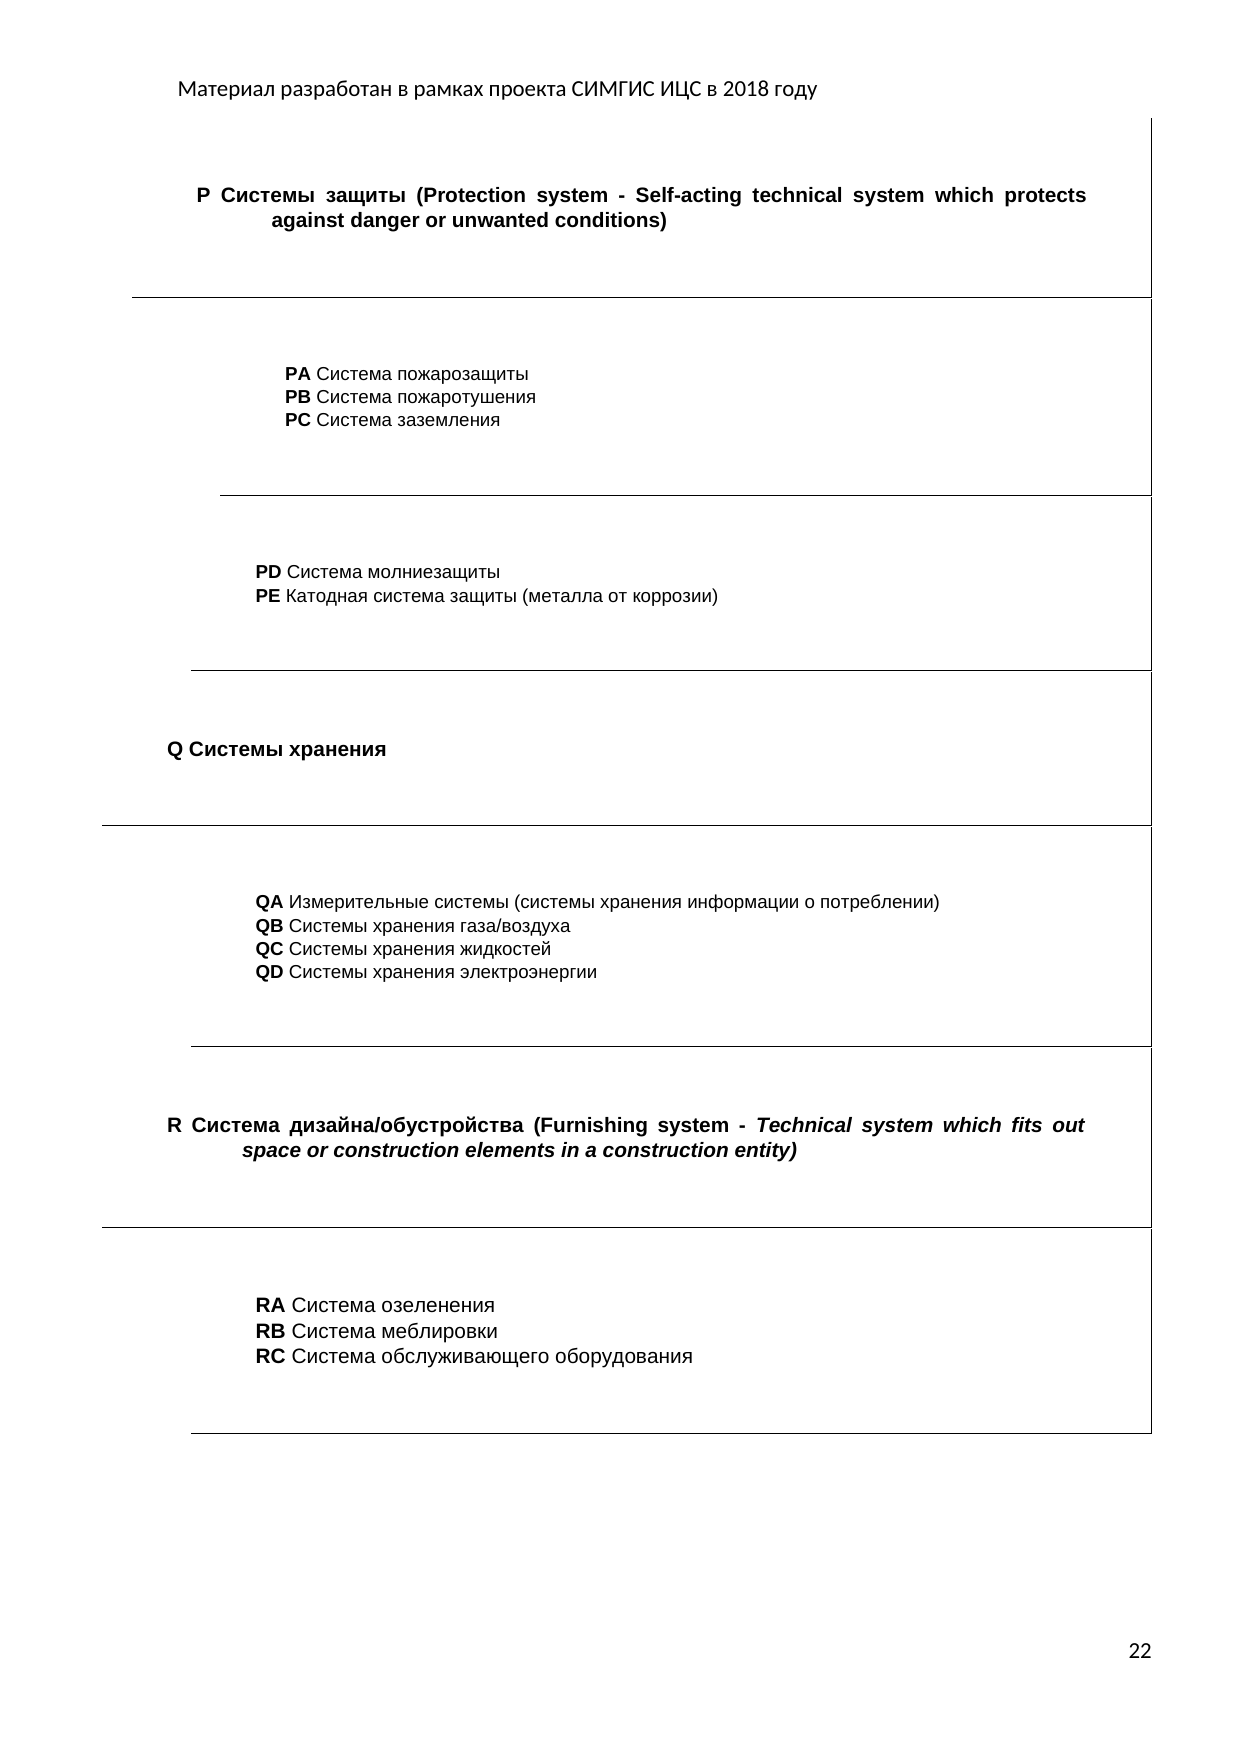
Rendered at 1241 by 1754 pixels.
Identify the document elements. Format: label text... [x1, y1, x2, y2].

text PE Катодная система защиты (металла от коррозии) [191, 520, 1152, 670]
text Q Системы хранения [102, 672, 1151, 825]
text PA Система пожарозащиты [220, 298, 1152, 322]
text P Системы защиты (Protection system - Self-acting technical system which protects against danger or unwanted conditions) [132, 118, 1151, 297]
text PD Система молниезащиты [191, 497, 1151, 520]
text RC Система обслуживающего оборудования [191, 1280, 1152, 1433]
text RA Система озеленения [191, 1228, 1152, 1254]
text PB Система пожаротушения [220, 322, 1152, 344]
text QB Системы хранения газа/воздуха [191, 850, 1152, 873]
text R Система дизайна/обустройства (Furnishing system - Technical system which fits out space or construction elements in a construction entity) [102, 1048, 1151, 1227]
text QC Системы хранения жидкостей [191, 873, 1152, 896]
text PC Система заземления [220, 344, 1152, 495]
text QA Измерительные системы (системы хранения информации о потреблении) [191, 827, 1151, 850]
text QD Системы хранения электроэнергии [191, 896, 1152, 1046]
text RB Система меблировки [191, 1254, 1152, 1280]
